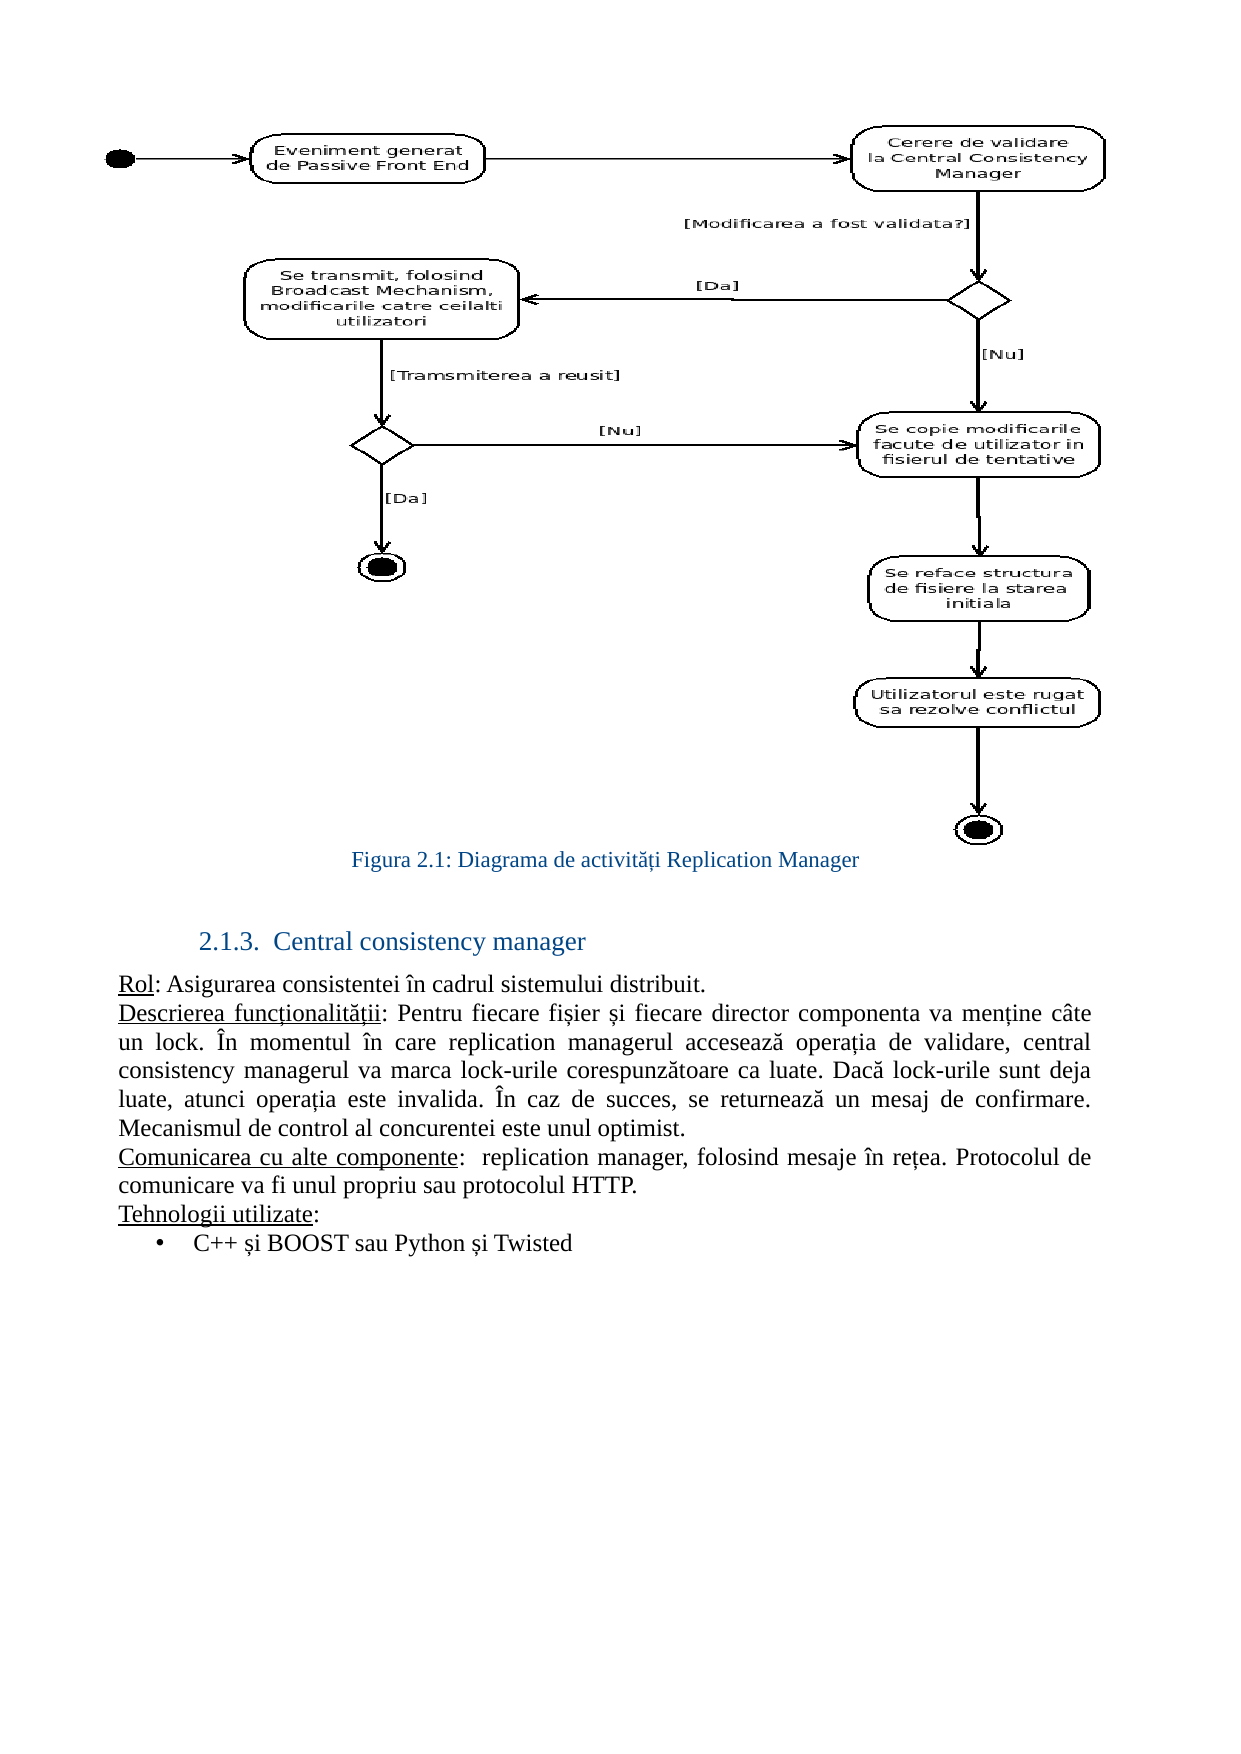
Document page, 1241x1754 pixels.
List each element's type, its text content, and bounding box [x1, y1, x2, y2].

picture [103, 118, 1108, 846]
text Comunicarea cu alte componente: replication manager, folosind mesaje în rețea. Protocolul de comunicare va fi unul propriu sau protocolul HTTP. [118, 1142, 1093, 1199]
text Figura 2.1: Diagrama de activități Replication Manager [103, 846, 1107, 872]
text Tehnologii utilizate: [118, 1199, 1093, 1228]
subtitle Central consistency manager [192, 926, 1093, 957]
text Descrierea funcționalității: Pentru fiecare fișier și fiecare director componenta va menține câte un lock. În momentul în care replication managerul accesează operația de validare, central consistency managerul va marca lock-urile corespunzătoare ca luate. Dacă lock-urile sunt deja luate, atunci operația este invalida. În caz de succes, se returnează un mesaj de confirmare. Mecanismul de control al concurentei este unul optimist. [118, 998, 1093, 1142]
list C++ și BOOST sau Python și Twisted [156, 1228, 1093, 1257]
text Rol: Asigurarea consistentei în cadrul sistemului distribuit. [118, 969, 1093, 998]
